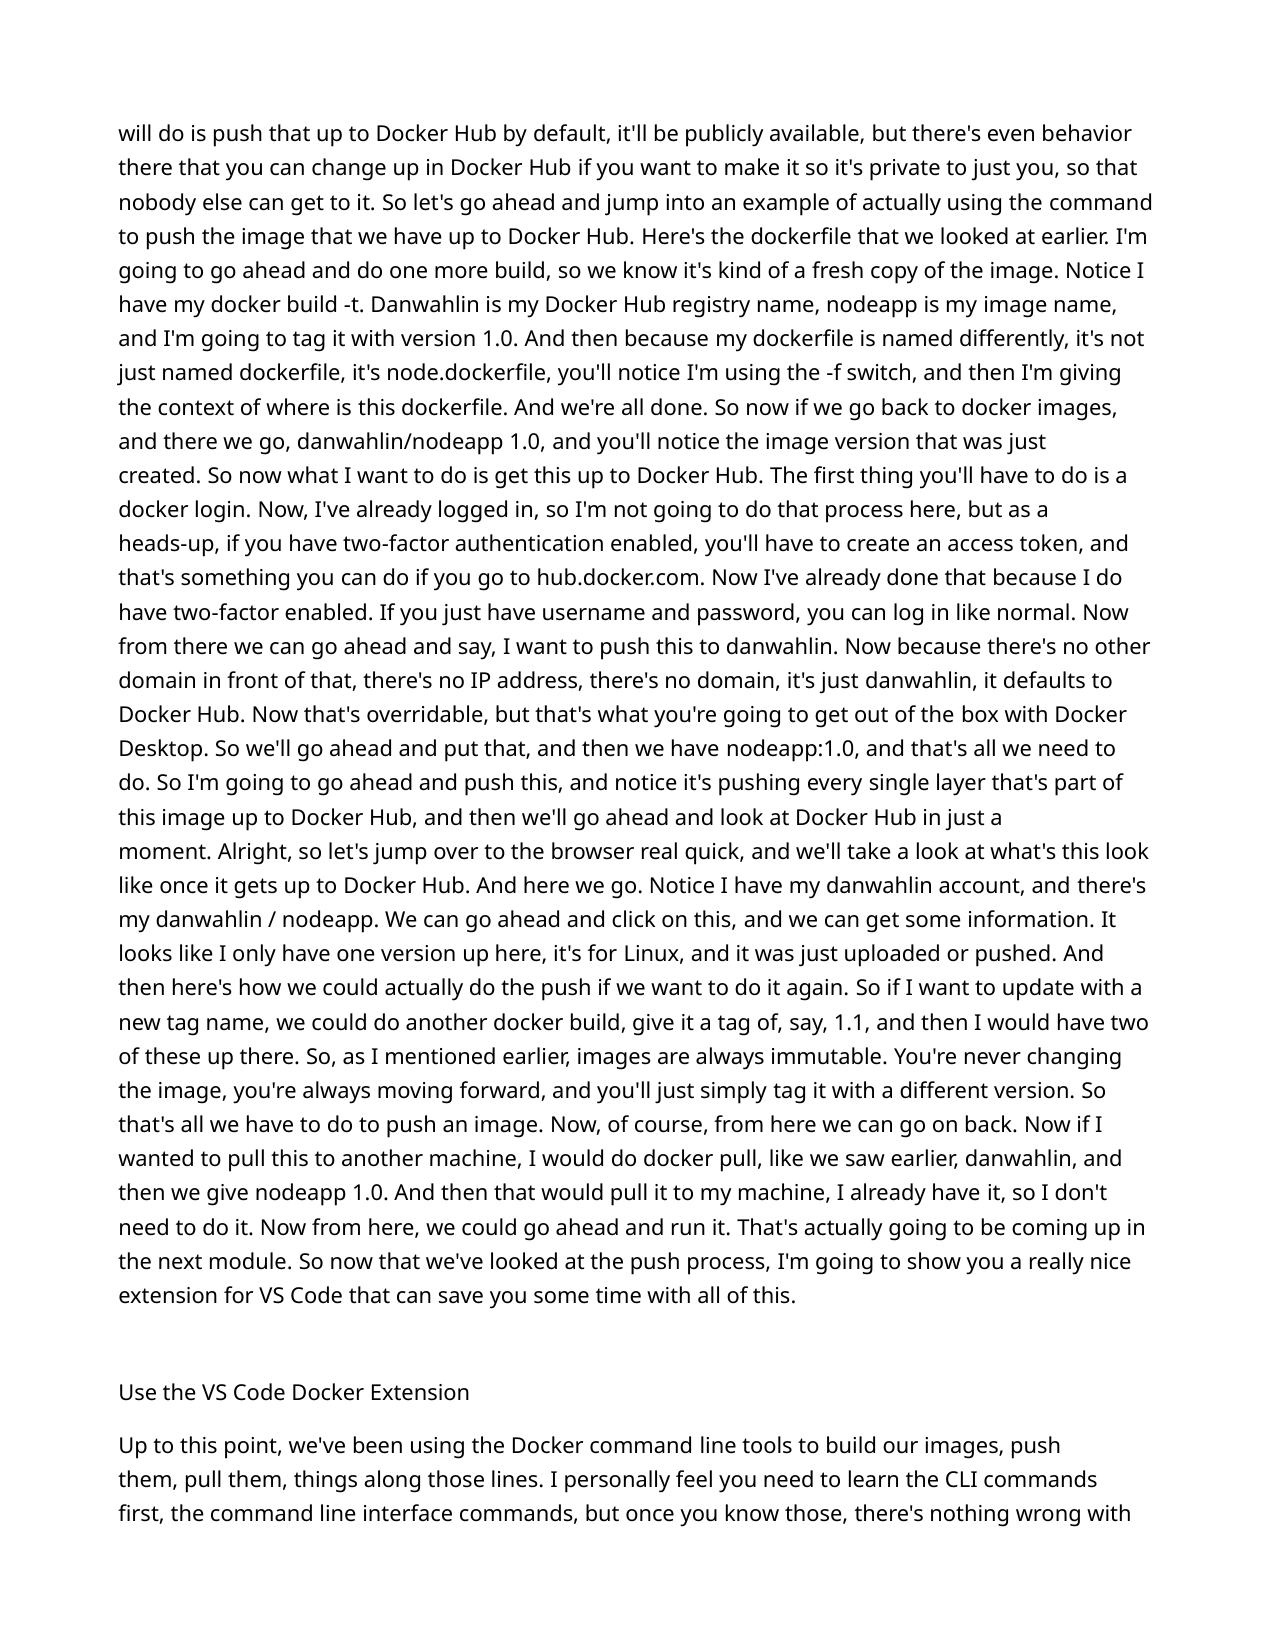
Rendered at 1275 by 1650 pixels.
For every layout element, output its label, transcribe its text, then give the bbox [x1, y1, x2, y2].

text Up to this point, we've been using the Docker command line tools to build our images, push them, pull them, things along those lines. I personally feel you need to learn the CLI commands first, the command line interface commands, but once you know those, there's nothing wrong with [118, 1430, 1157, 1528]
text will do is push that up to Docker Hub by default, it'll be publicly available, but there's even behavior there that you can change up in Docker Hub if you want to make it so it's private to just you, so that nobody else can get to it. So let's go ahead and jump into an example of actually using the command to push the image that we have up to Docker Hub. Here's the dockerfile that we looked at earlier. I'm going to go ahead and do one more build, so we know it's kind of a fresh copy of the image. Notice I have my docker build ‑t. Danwahlin is my Docker Hub registry name, nodeapp is my image name, and I'm going to tag it with version 1.0. And then because my dockerfile is named differently, it's not just named dockerfile, it's node.dockerfile, you'll notice I'm using the ‑f switch, and then I'm giving the context of where is this dockerfile. And we're all done. So now if we go back to docker images, and there we go, danwahlin/nodeapp 1.0, and you'll notice the image version that was just created. So now what I want to do is get this up to Docker Hub. The first thing you'll have to do is a docker login. Now, I've already logged in, so I'm not going to do that process here, but as a heads‑up, if you have two‑factor authentication enabled, you'll have to create an access token, and that's something you can do if you go to hub.docker.com. Now I've already done that because I do have two‑factor enabled. If you just have username and password, you can log in like normal. Now from there we can go ahead and say, I want to push this to danwahlin. Now because there's no other domain in front of that, there's no IP address, there's no domain, it's just danwahlin, it defaults to Docker Hub. Now that's overridable, but that's what you're going to get out of the box with Docker Desktop. So we'll go ahead and put that, and then we have nodeapp:1.0, and that's all we need to do. So I'm going to go ahead and push this, and notice it's pushing every single layer that's part of this image up to Docker Hub, and then we'll go ahead and look at Docker Hub in just a moment. Alright, so let's jump over to the browser real quick, and we'll take a look at what's this look like once it gets up to Docker Hub. And here we go. Notice I have my danwahlin account, and there's my danwahlin / nodeapp. We can go ahead and click on this, and we can get some information. It looks like I only have one version up here, it's for Linux, and it was just uploaded or pushed. And then here's how we could actually do the push if we want to do it again. So if I want to update with a new tag name, we could do another docker build, give it a tag of, say, 1.1, and then I would have two of these up there. So, as I mentioned earlier, images are always immutable. You're never changing the image, you're always moving forward, and you'll just simply tag it with a different version. So that's all we have to do to push an image. Now, of course, from here we can go on back. Now if I wanted to pull this to another machine, I would do docker pull, like we saw earlier, danwahlin, and then we give nodeapp 1.0. And then that would pull it to my machine, I already have it, so I don't need to do it. Now from here, we could go ahead and run it. That's actually going to be coming up in the next module. So now that we've looked at the push process, I'm going to show you a really nice extension for VS Code that can save you some time with all of this. [118, 118, 1157, 1309]
subtitle Use the VS Code Docker Extension [118, 1376, 1157, 1406]
